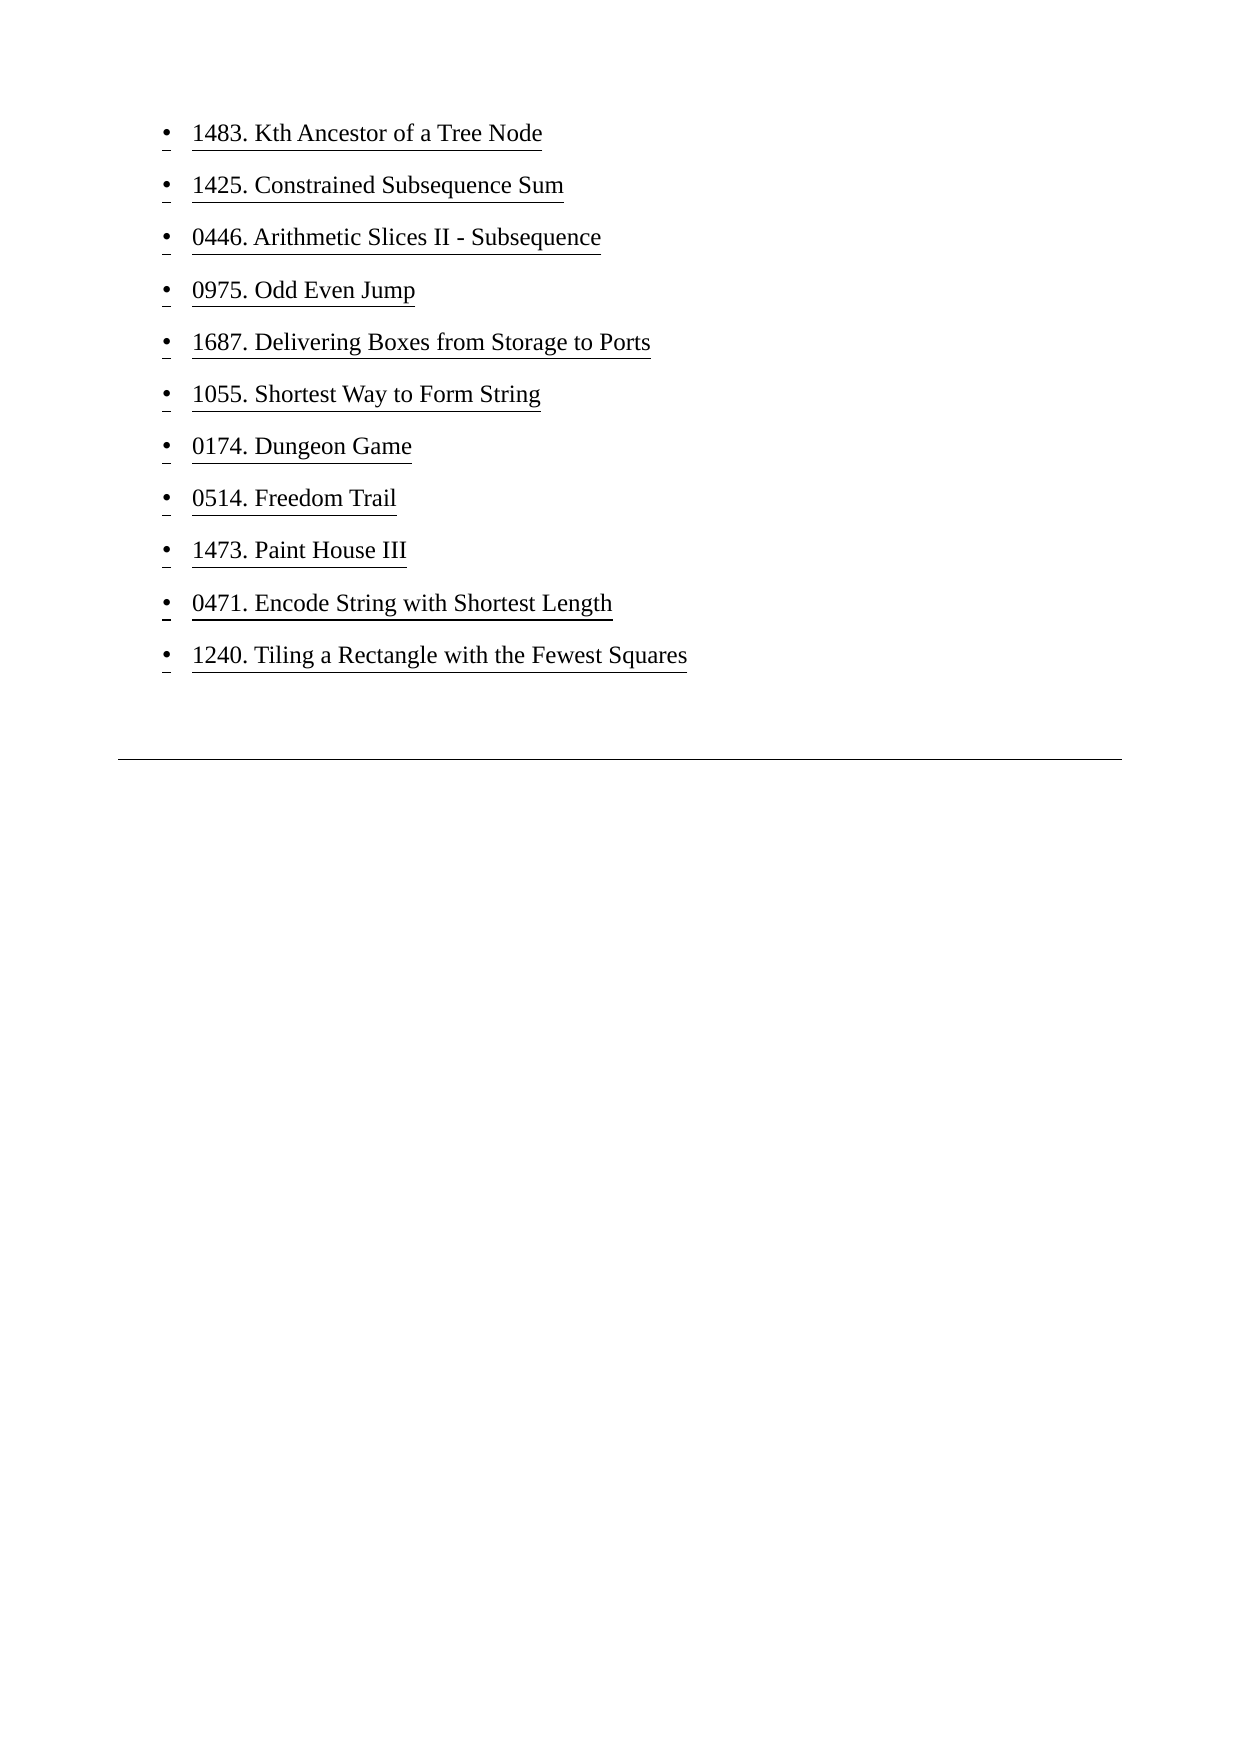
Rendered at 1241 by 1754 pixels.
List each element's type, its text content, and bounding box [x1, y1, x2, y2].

list 0975. Odd Even Jump [162, 275, 1122, 307]
list 1473. Paint House III [162, 536, 1122, 568]
list 1055. Shortest Way to Form String [162, 379, 1122, 412]
list 1240. Tiling a Rectangle with the Fewest Squares [162, 640, 1122, 673]
list 0174. Dungeon Game [162, 431, 1122, 464]
list 0446. Arithmetic Slices II - Subsequence [162, 222, 1122, 255]
list 0471. Encode String with Shortest Length [162, 588, 1122, 621]
list 1687. Delivering Boxes from Storage to Ports [162, 327, 1122, 359]
list 1483. Kth Ancestor of a Tree Node [162, 118, 1122, 151]
list 1425. Constrained Subsequence Sum [162, 170, 1122, 203]
list 0514. Freedom Trail [162, 483, 1122, 516]
